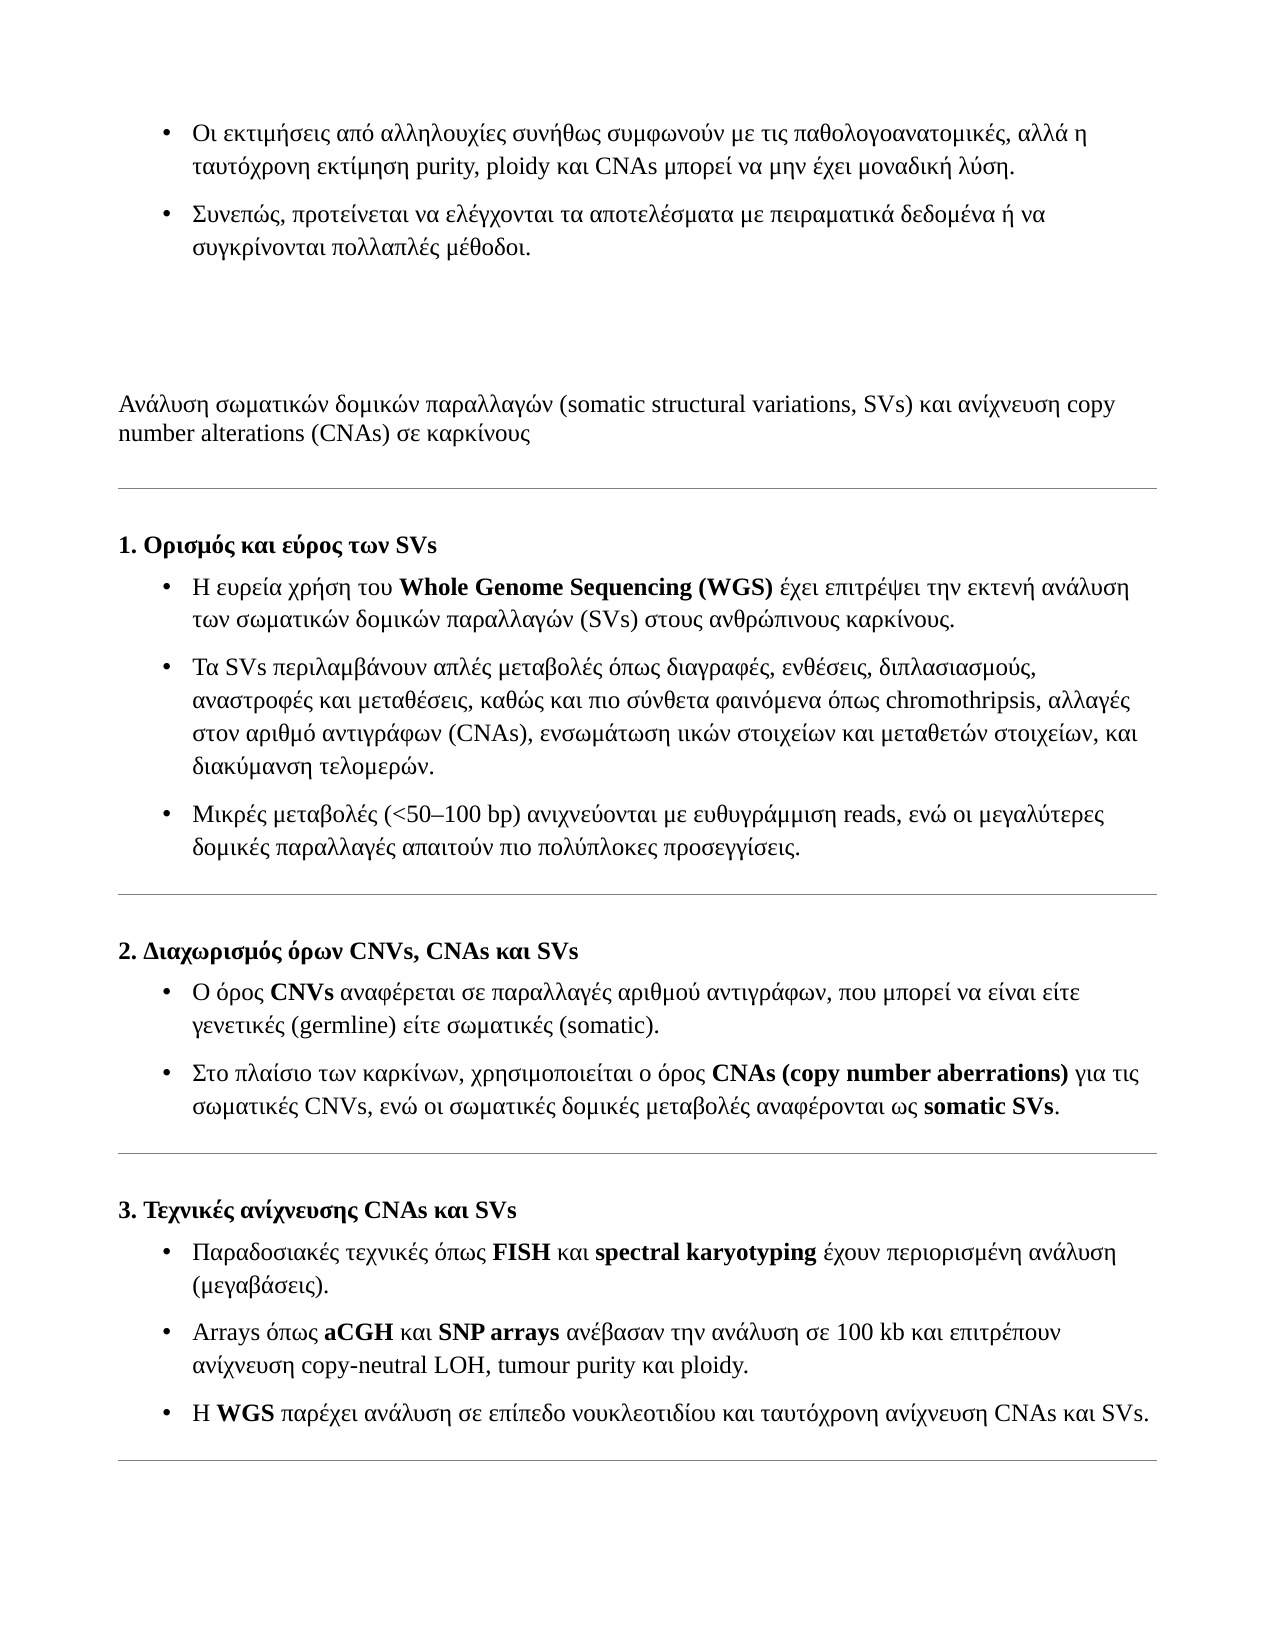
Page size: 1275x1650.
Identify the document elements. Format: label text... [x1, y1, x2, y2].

list Η ευρεία χρήση του Whole Genome Sequencing (WGS) έχει επιτρέψει την εκτενή ανάλυση των σωματικών δομικών παραλλαγών (SVs) στους ανθρώπινους καρκίνους. [162, 572, 1157, 633]
subtitle 2. Διαχωρισμός όρων CNVs, CNAs και SVs [118, 936, 1157, 965]
list Ο όρος CNVs αναφέρεται σε παραλλαγές αριθμού αντιγράφων, που μπορεί να είναι είτε γενετικές (germline) είτε σωματικές (somatic). [162, 977, 1157, 1039]
list Τα SVs περιλαμβάνουν απλές μεταβολές όπως διαγραφές, ενθέσεις, διπλασιασμούς, αναστροφές και μεταθέσεις, καθώς και πιο σύνθετα φαινόμενα όπως chromothripsis, αλλαγές στον αριθμό αντιγράφων (CNAs), ενσωμάτωση ιικών στοιχείων και μεταθετών στοιχείων, και διακύμανση τελομερών. [162, 652, 1157, 780]
list Συνεπώς, προτείνεται να ελέγχονται τα αποτελέσματα με πειραματικά δεδομένα ή να συγκρίνονται πολλαπλές μέθοδοι. [162, 199, 1157, 261]
list Μικρές μεταβολές (<50–100 bp) ανιχνεύονται με ευθυγράμμιση reads, ενώ οι μεγαλύτερες δομικές παραλλαγές απαιτούν πιο πολύπλοκες προσεγγίσεις. [162, 799, 1157, 861]
subtitle Ανάλυση σωματικών δομικών παραλλαγών (somatic structural variations, SVs) και ανίχνευση copy number alterations (CNAs) σε καρκίνους [118, 389, 1157, 447]
list Στο πλαίσιο των καρκίνων, χρησιμοποιείται ο όρος CNAs (copy number aberrations) για τις σωματικές CNVs, ενώ οι σωματικές δομικές μεταβολές αναφέρονται ως somatic SVs. [162, 1058, 1157, 1120]
list Η WGS παρέχει ανάλυση σε επίπεδο νουκλεοτιδίου και ταυτόχρονη ανίχνευση CNAs και SVs. [162, 1398, 1157, 1427]
list Arrays όπως aCGH και SNP arrays ανέβασαν την ανάλυση σε 100 kb και επιτρέπουν ανίχνευση copy-neutral LOH, tumour purity και ploidy. [162, 1317, 1157, 1379]
list Παραδοσιακές τεχνικές όπως FISH και spectral karyotyping έχουν περιορισμένη ανάλυση (μεγαβάσεις). [162, 1237, 1157, 1298]
list Οι εκτιμήσεις από αλληλουχίες συνήθως συμφωνούν με τις παθολογοανατομικές, αλλά η ταυτόχρονη εκτίμηση purity, ploidy και CNAs μπορεί να μην έχει μοναδική λύση. [162, 118, 1157, 180]
subtitle 1. Ορισμός και εύρος των SVs [118, 530, 1157, 559]
subtitle 3. Τεχνικές ανίχνευσης CNAs και SVs [118, 1196, 1157, 1224]
